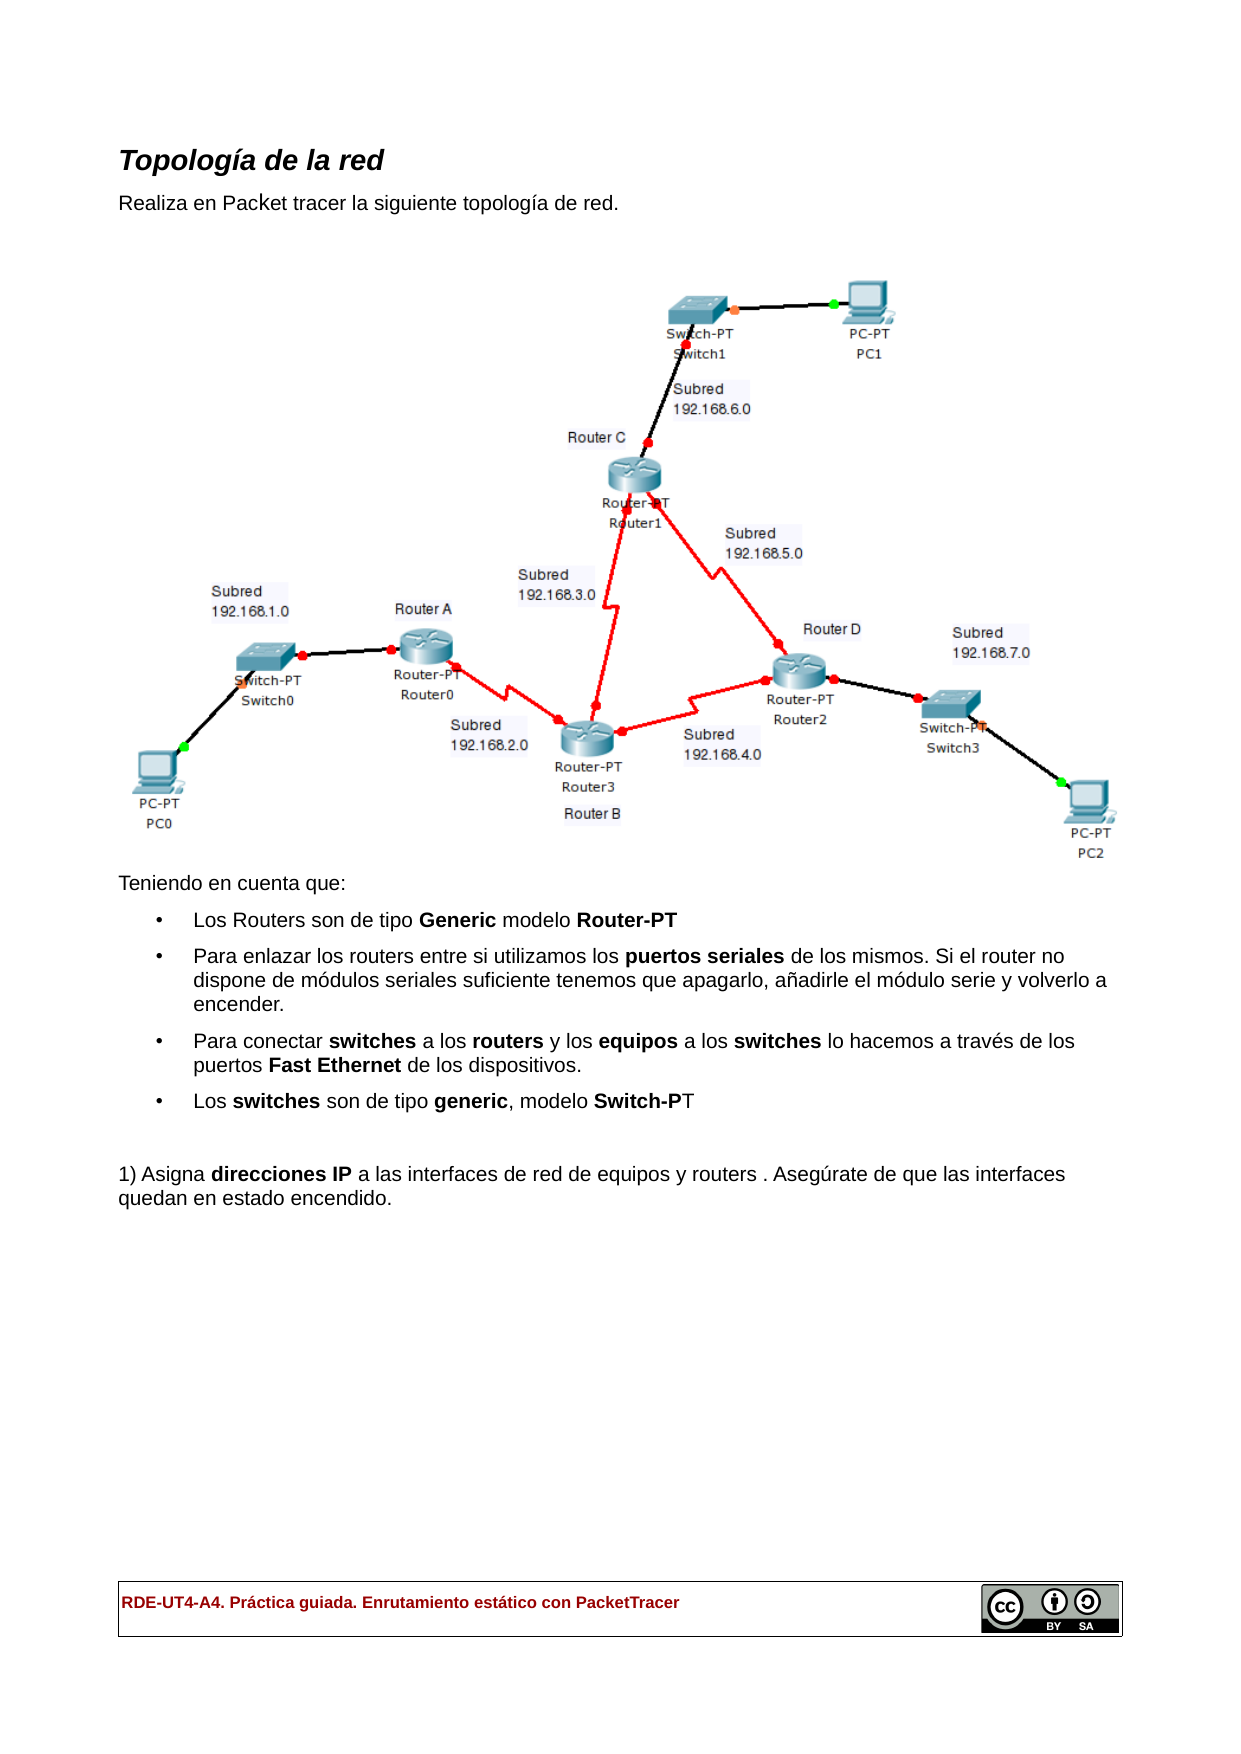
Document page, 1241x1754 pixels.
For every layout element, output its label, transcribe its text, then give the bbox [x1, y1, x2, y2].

list Los Routers son de tipo Generic modelo Router-PT [156, 907, 1122, 932]
subtitle Topología de la red [118, 143, 1122, 177]
text Teniendo en cuenta que: [118, 871, 1122, 895]
text 1) Asigna direcciones IP a las interfaces de red de equipos y routers . Asegúrate de que las interfaces quedan en estado encendido. [118, 1162, 1122, 1210]
list Para conectar switches a los routers y los equipos a los switches lo hacemos a través de los puertos Fast Ethernet de los dispositivos. [156, 1028, 1122, 1077]
list Los switches son de tipo generic, modelo Switch-PT [156, 1089, 1122, 1113]
picture [981, 1584, 1119, 1633]
picture [118, 264, 1123, 871]
list Para enlazar los routers entre si utilizamos los puertos seriales de los mismos. Si el router no dispone de módulos seriales suficiente tenemos que apagarlo, añadirle el módulo serie y volverlo a encender. [156, 944, 1122, 1016]
text Realiza en Packet tracer la siguiente topología de red. [118, 189, 1122, 216]
